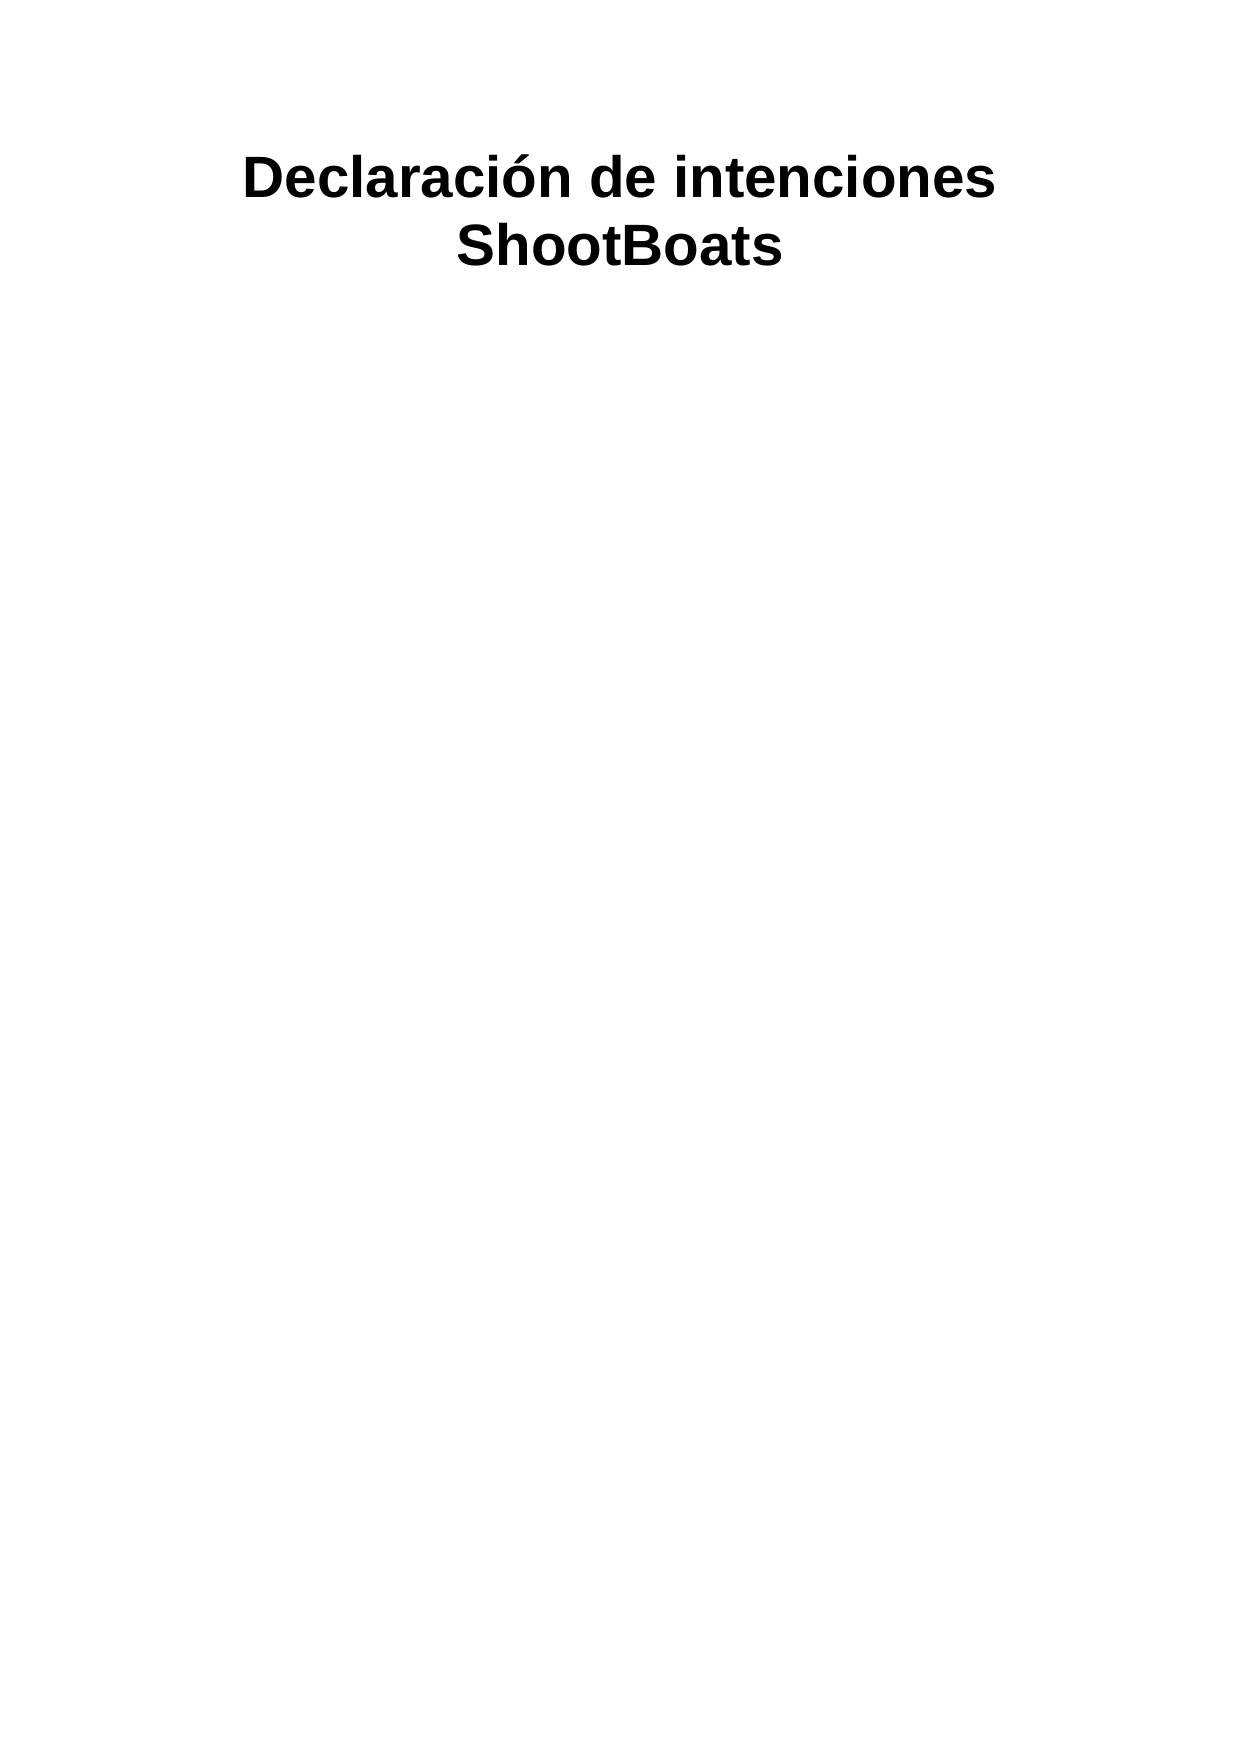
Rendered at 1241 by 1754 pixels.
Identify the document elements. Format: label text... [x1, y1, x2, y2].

title Declaración de intenciones ShootBoats [118, 143, 1122, 277]
